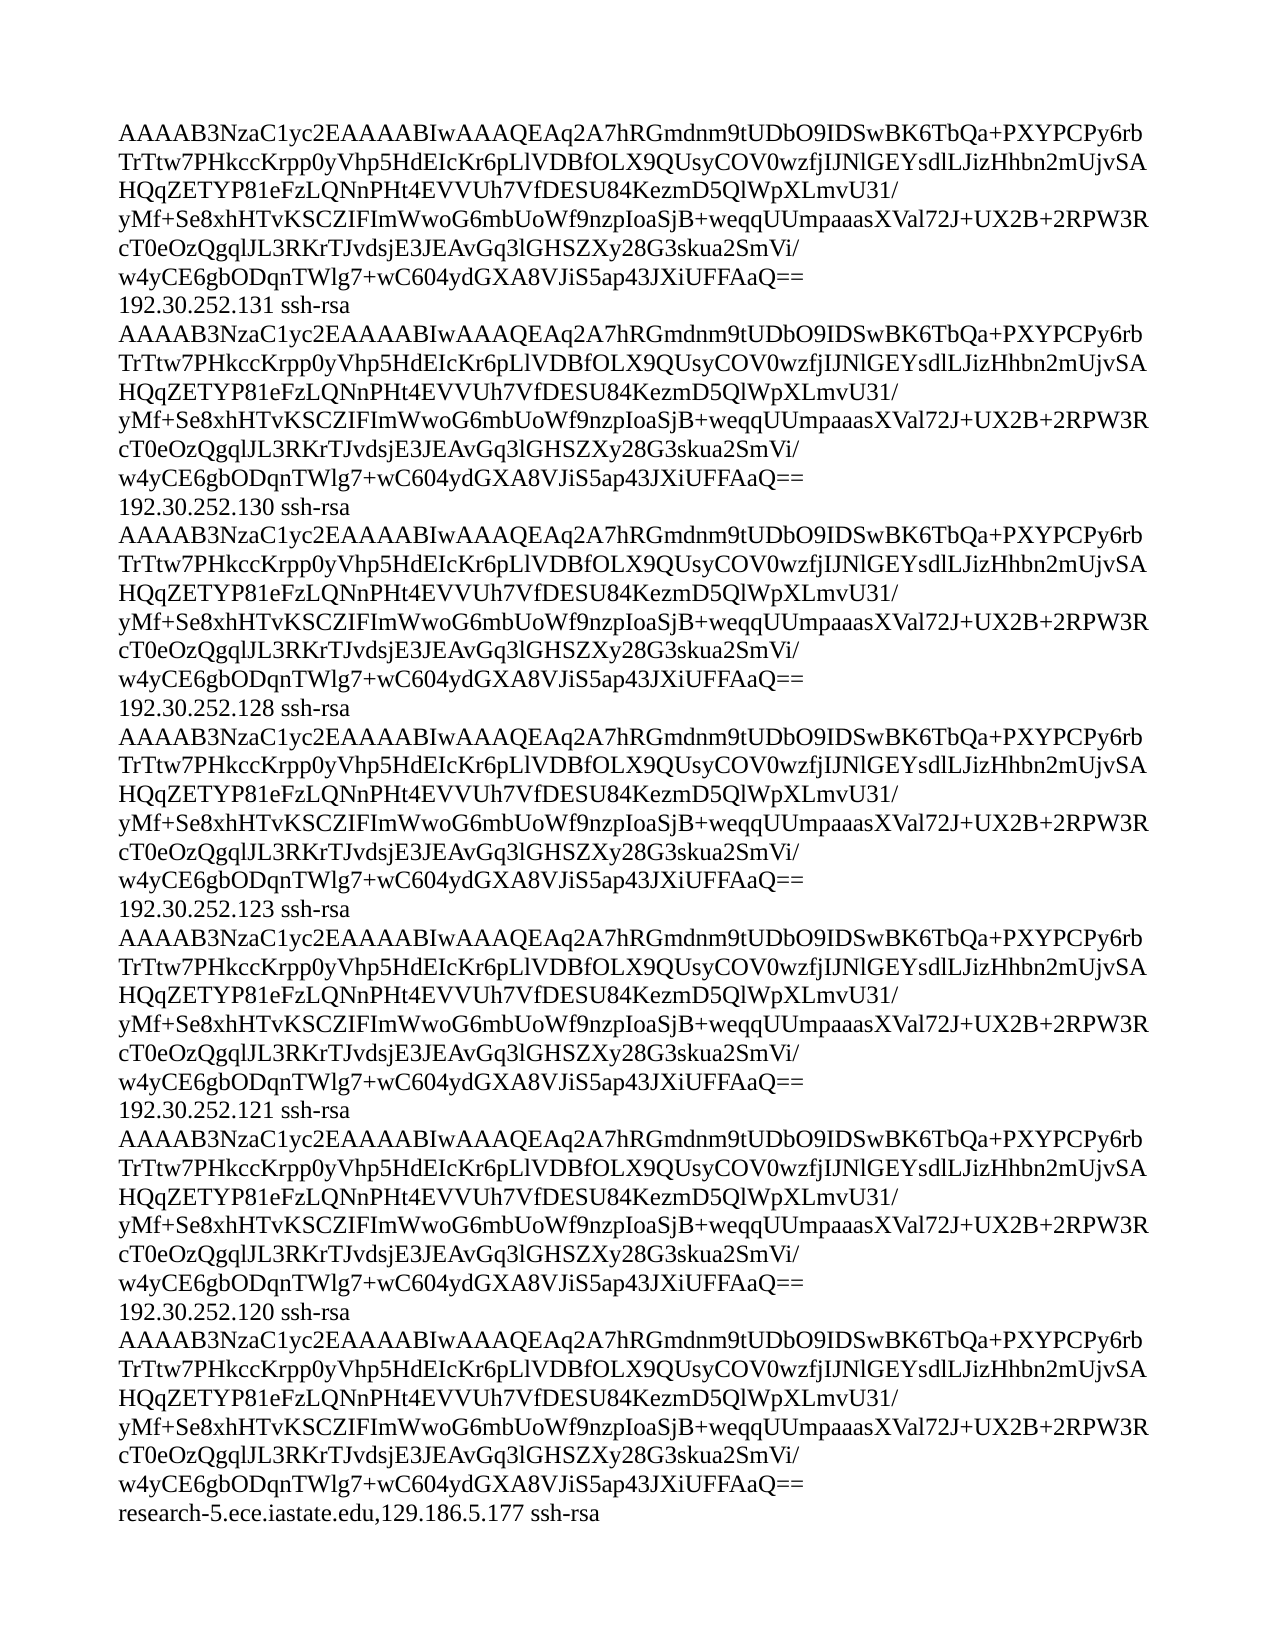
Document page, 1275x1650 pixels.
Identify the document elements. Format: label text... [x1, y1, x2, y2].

text 192.30.252.121 ssh-rsa AAAAB3NzaC1yc2EAAAABIwAAAQEAq2A7hRGmdnm9tUDbO9IDSwBK6TbQa+PXYPCPy6rbTrTtw7PHkccKrpp0yVhp5HdEIcKr6pLlVDBfOLX9QUsyCOV0wzfjIJNlGEYsdlLJizHhbn2mUjvSAHQqZETYP81eFzLQNnPHt4EVVUh7VfDESU84KezmD5QlWpXLmvU31/yMf+Se8xhHTvKSCZIFImWwoG6mbUoWf9nzpIoaSjB+weqqUUmpaaasXVal72J+UX2B+2RPW3RcT0eOzQgqlJL3RKrTJvdsjE3JEAvGq3lGHSZXy28G3skua2SmVi/w4yCE6gbODqnTWlg7+wC604ydGXA8VJiS5ap43JXiUFFAaQ== [118, 1096, 1157, 1297]
text research-5.ece.iastate.edu,129.186.5.177 ssh-rsa [118, 1498, 1157, 1527]
text 192.30.252.120 ssh-rsa AAAAB3NzaC1yc2EAAAABIwAAAQEAq2A7hRGmdnm9tUDbO9IDSwBK6TbQa+PXYPCPy6rbTrTtw7PHkccKrpp0yVhp5HdEIcKr6pLlVDBfOLX9QUsyCOV0wzfjIJNlGEYsdlLJizHhbn2mUjvSAHQqZETYP81eFzLQNnPHt4EVVUh7VfDESU84KezmD5QlWpXLmvU31/yMf+Se8xhHTvKSCZIFImWwoG6mbUoWf9nzpIoaSjB+weqqUUmpaaasXVal72J+UX2B+2RPW3RcT0eOzQgqlJL3RKrTJvdsjE3JEAvGq3lGHSZXy28G3skua2SmVi/w4yCE6gbODqnTWlg7+wC604ydGXA8VJiS5ap43JXiUFFAaQ== [118, 1297, 1157, 1498]
text AAAAB3NzaC1yc2EAAAABIwAAAQEAq2A7hRGmdnm9tUDbO9IDSwBK6TbQa+PXYPCPy6rbTrTtw7PHkccKrpp0yVhp5HdEIcKr6pLlVDBfOLX9QUsyCOV0wzfjIJNlGEYsdlLJizHhbn2mUjvSAHQqZETYP81eFzLQNnPHt4EVVUh7VfDESU84KezmD5QlWpXLmvU31/yMf+Se8xhHTvKSCZIFImWwoG6mbUoWf9nzpIoaSjB+weqqUUmpaaasXVal72J+UX2B+2RPW3RcT0eOzQgqlJL3RKrTJvdsjE3JEAvGq3lGHSZXy28G3skua2SmVi/w4yCE6gbODqnTWlg7+wC604ydGXA8VJiS5ap43JXiUFFAaQ== [118, 118, 1157, 291]
text 192.30.252.128 ssh-rsa AAAAB3NzaC1yc2EAAAABIwAAAQEAq2A7hRGmdnm9tUDbO9IDSwBK6TbQa+PXYPCPy6rbTrTtw7PHkccKrpp0yVhp5HdEIcKr6pLlVDBfOLX9QUsyCOV0wzfjIJNlGEYsdlLJizHhbn2mUjvSAHQqZETYP81eFzLQNnPHt4EVVUh7VfDESU84KezmD5QlWpXLmvU31/yMf+Se8xhHTvKSCZIFImWwoG6mbUoWf9nzpIoaSjB+weqqUUmpaaasXVal72J+UX2B+2RPW3RcT0eOzQgqlJL3RKrTJvdsjE3JEAvGq3lGHSZXy28G3skua2SmVi/w4yCE6gbODqnTWlg7+wC604ydGXA8VJiS5ap43JXiUFFAaQ== [118, 693, 1157, 894]
text 192.30.252.131 ssh-rsa AAAAB3NzaC1yc2EAAAABIwAAAQEAq2A7hRGmdnm9tUDbO9IDSwBK6TbQa+PXYPCPy6rbTrTtw7PHkccKrpp0yVhp5HdEIcKr6pLlVDBfOLX9QUsyCOV0wzfjIJNlGEYsdlLJizHhbn2mUjvSAHQqZETYP81eFzLQNnPHt4EVVUh7VfDESU84KezmD5QlWpXLmvU31/yMf+Se8xhHTvKSCZIFImWwoG6mbUoWf9nzpIoaSjB+weqqUUmpaaasXVal72J+UX2B+2RPW3RcT0eOzQgqlJL3RKrTJvdsjE3JEAvGq3lGHSZXy28G3skua2SmVi/w4yCE6gbODqnTWlg7+wC604ydGXA8VJiS5ap43JXiUFFAaQ== [118, 291, 1157, 492]
text 192.30.252.130 ssh-rsa AAAAB3NzaC1yc2EAAAABIwAAAQEAq2A7hRGmdnm9tUDbO9IDSwBK6TbQa+PXYPCPy6rbTrTtw7PHkccKrpp0yVhp5HdEIcKr6pLlVDBfOLX9QUsyCOV0wzfjIJNlGEYsdlLJizHhbn2mUjvSAHQqZETYP81eFzLQNnPHt4EVVUh7VfDESU84KezmD5QlWpXLmvU31/yMf+Se8xhHTvKSCZIFImWwoG6mbUoWf9nzpIoaSjB+weqqUUmpaaasXVal72J+UX2B+2RPW3RcT0eOzQgqlJL3RKrTJvdsjE3JEAvGq3lGHSZXy28G3skua2SmVi/w4yCE6gbODqnTWlg7+wC604ydGXA8VJiS5ap43JXiUFFAaQ== [118, 492, 1157, 693]
text 192.30.252.123 ssh-rsa AAAAB3NzaC1yc2EAAAABIwAAAQEAq2A7hRGmdnm9tUDbO9IDSwBK6TbQa+PXYPCPy6rbTrTtw7PHkccKrpp0yVhp5HdEIcKr6pLlVDBfOLX9QUsyCOV0wzfjIJNlGEYsdlLJizHhbn2mUjvSAHQqZETYP81eFzLQNnPHt4EVVUh7VfDESU84KezmD5QlWpXLmvU31/yMf+Se8xhHTvKSCZIFImWwoG6mbUoWf9nzpIoaSjB+weqqUUmpaaasXVal72J+UX2B+2RPW3RcT0eOzQgqlJL3RKrTJvdsjE3JEAvGq3lGHSZXy28G3skua2SmVi/w4yCE6gbODqnTWlg7+wC604ydGXA8VJiS5ap43JXiUFFAaQ== [118, 894, 1157, 1096]
